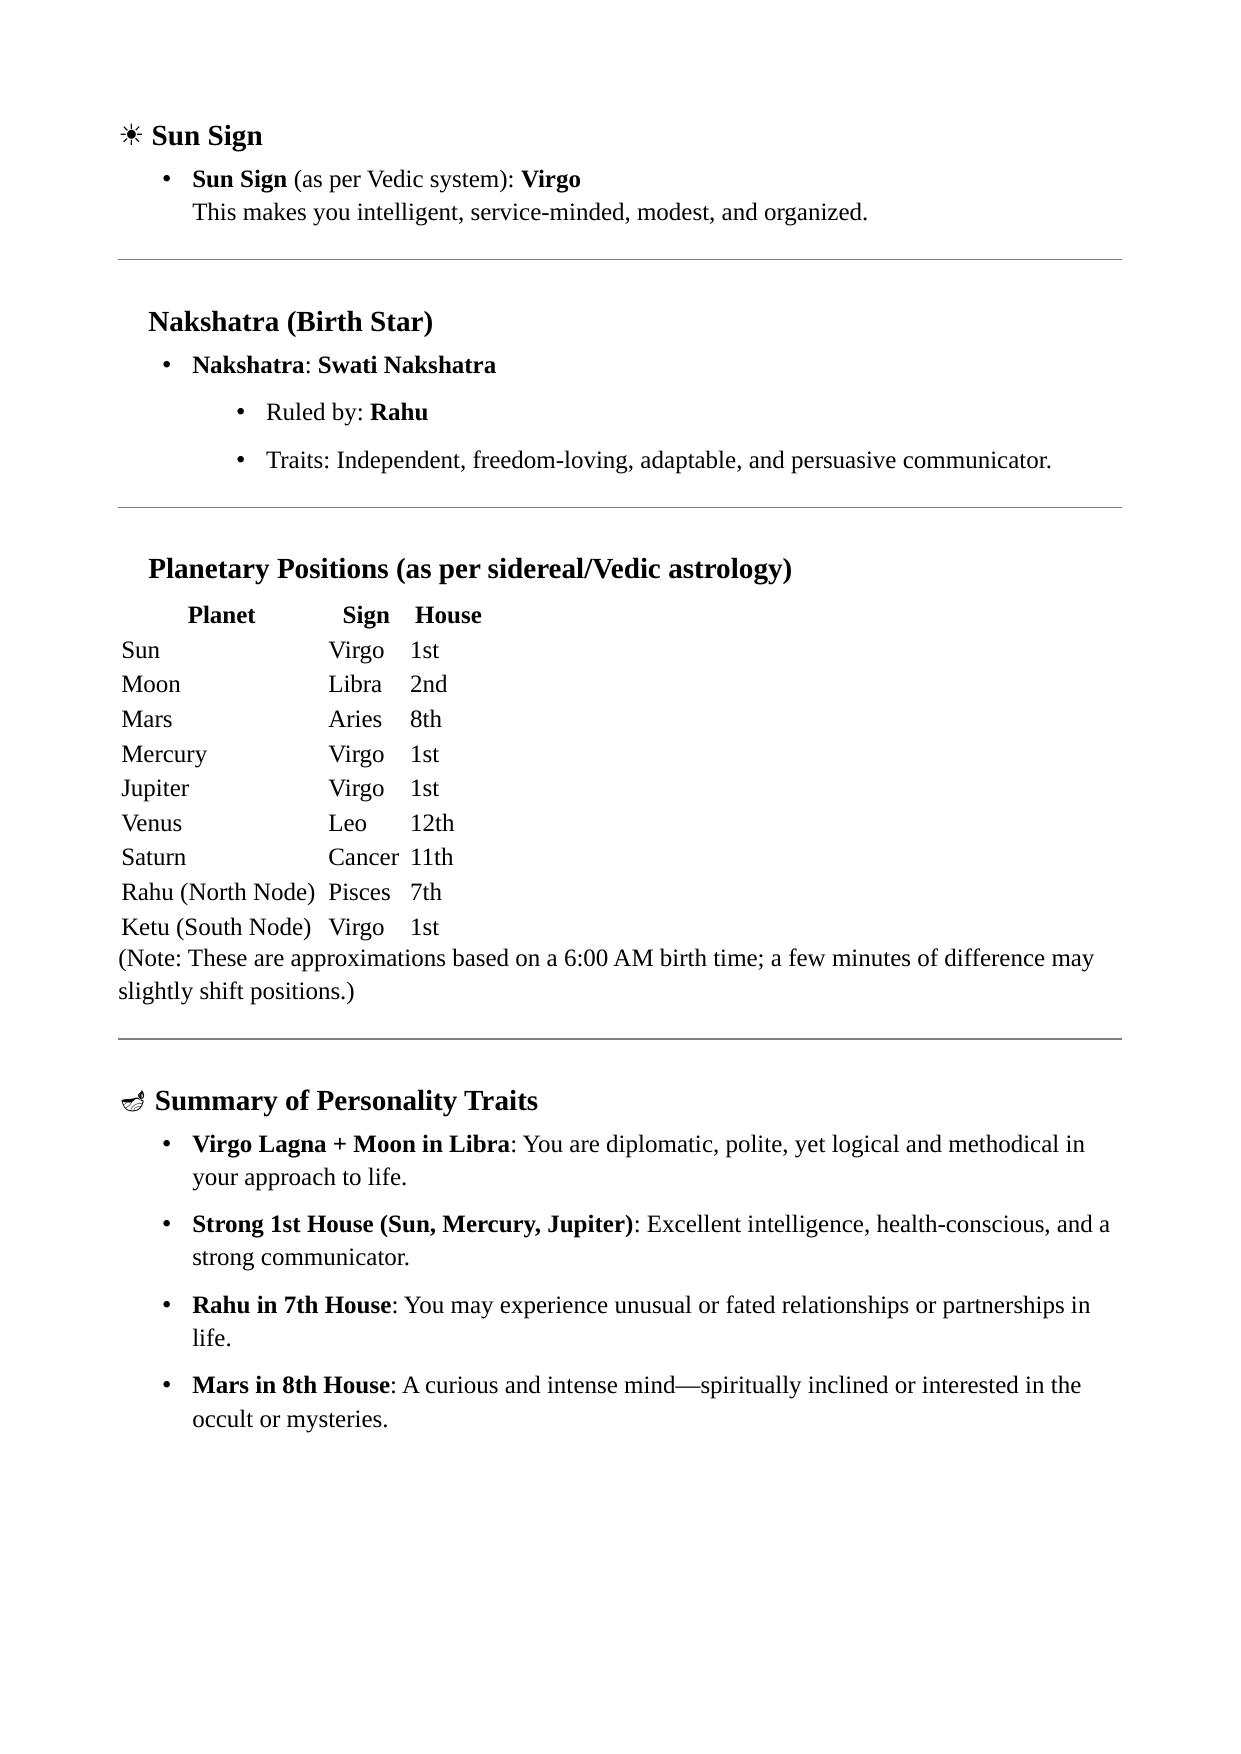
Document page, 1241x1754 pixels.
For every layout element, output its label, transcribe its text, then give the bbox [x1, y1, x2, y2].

table_cell Virgo [325, 770, 407, 805]
table_cell Aries [325, 701, 407, 736]
list Sun Sign (as per Vedic system): Virgo This makes you intelligent, service-minded, modest, and organized. [162, 164, 1122, 226]
subtitle ☀️ Sun Sign [118, 118, 1122, 152]
table_cell 1st [407, 909, 489, 943]
table_cell 2nd [407, 667, 489, 701]
table_cell Jupiter [118, 770, 325, 805]
table_cell Pisces [325, 874, 407, 909]
table_cell Leo [325, 805, 407, 839]
table_cell 7th [407, 874, 489, 909]
list Traits: Independent, freedom-loving, adaptable, and persuasive communicator. [236, 445, 1122, 474]
table_header Sign [325, 598, 407, 632]
table_cell Virgo [325, 736, 407, 770]
table_cell Mercury [118, 736, 325, 770]
text (Note: These are approximations based on a 6:00 AM birth time; a few minutes of difference may slightly shift positions.) [118, 943, 1122, 1005]
table_cell Ketu (South Node) [118, 909, 325, 943]
table_cell 1st [407, 736, 489, 770]
list Ruled by: Rahu [236, 397, 1122, 426]
table_cell 1st [407, 770, 489, 805]
subtitle 🪔 Summary of Personality Traits [118, 1083, 1122, 1116]
table_cell Moon [118, 667, 325, 701]
list Strong 1st House (Sun, Mercury, Jupiter): Excellent intelligence, health-conscious, and a strong communicator. [162, 1209, 1122, 1271]
table_cell Mars [118, 701, 325, 736]
table_cell Rahu (North Node) [118, 874, 325, 909]
table_cell Cancer [325, 840, 407, 874]
list Virgo Lagna + Moon in Libra: You are diplomatic, polite, yet logical and methodical in your approach to life. [162, 1129, 1122, 1191]
table_cell 8th [407, 701, 489, 736]
subtitle 🔭 Planetary Positions (as per sidereal/Vedic astrology) [118, 551, 1122, 585]
table_cell Virgo [325, 909, 407, 943]
table_cell Libra [325, 667, 407, 701]
table_cell 1st [407, 632, 489, 667]
table_cell 11th [407, 840, 489, 874]
table_cell Sun [118, 632, 325, 667]
table_header Planet [118, 598, 325, 632]
list Rahu in 7th House: You may experience unusual or fated relationships or partnerships in life. [162, 1290, 1122, 1352]
table_cell Venus [118, 805, 325, 839]
table_cell Saturn [118, 840, 325, 874]
table_cell 12th [407, 805, 489, 839]
list Mars in 8th House: A curious and intense mind—spiritually inclined or interested in the occult or mysteries. [162, 1371, 1122, 1432]
list Nakshatra: Swati Nakshatra [162, 350, 1122, 378]
table_header House [407, 598, 489, 632]
subtitle 🌟 Nakshatra (Birth Star) [118, 304, 1122, 337]
table_cell Virgo [325, 632, 407, 667]
